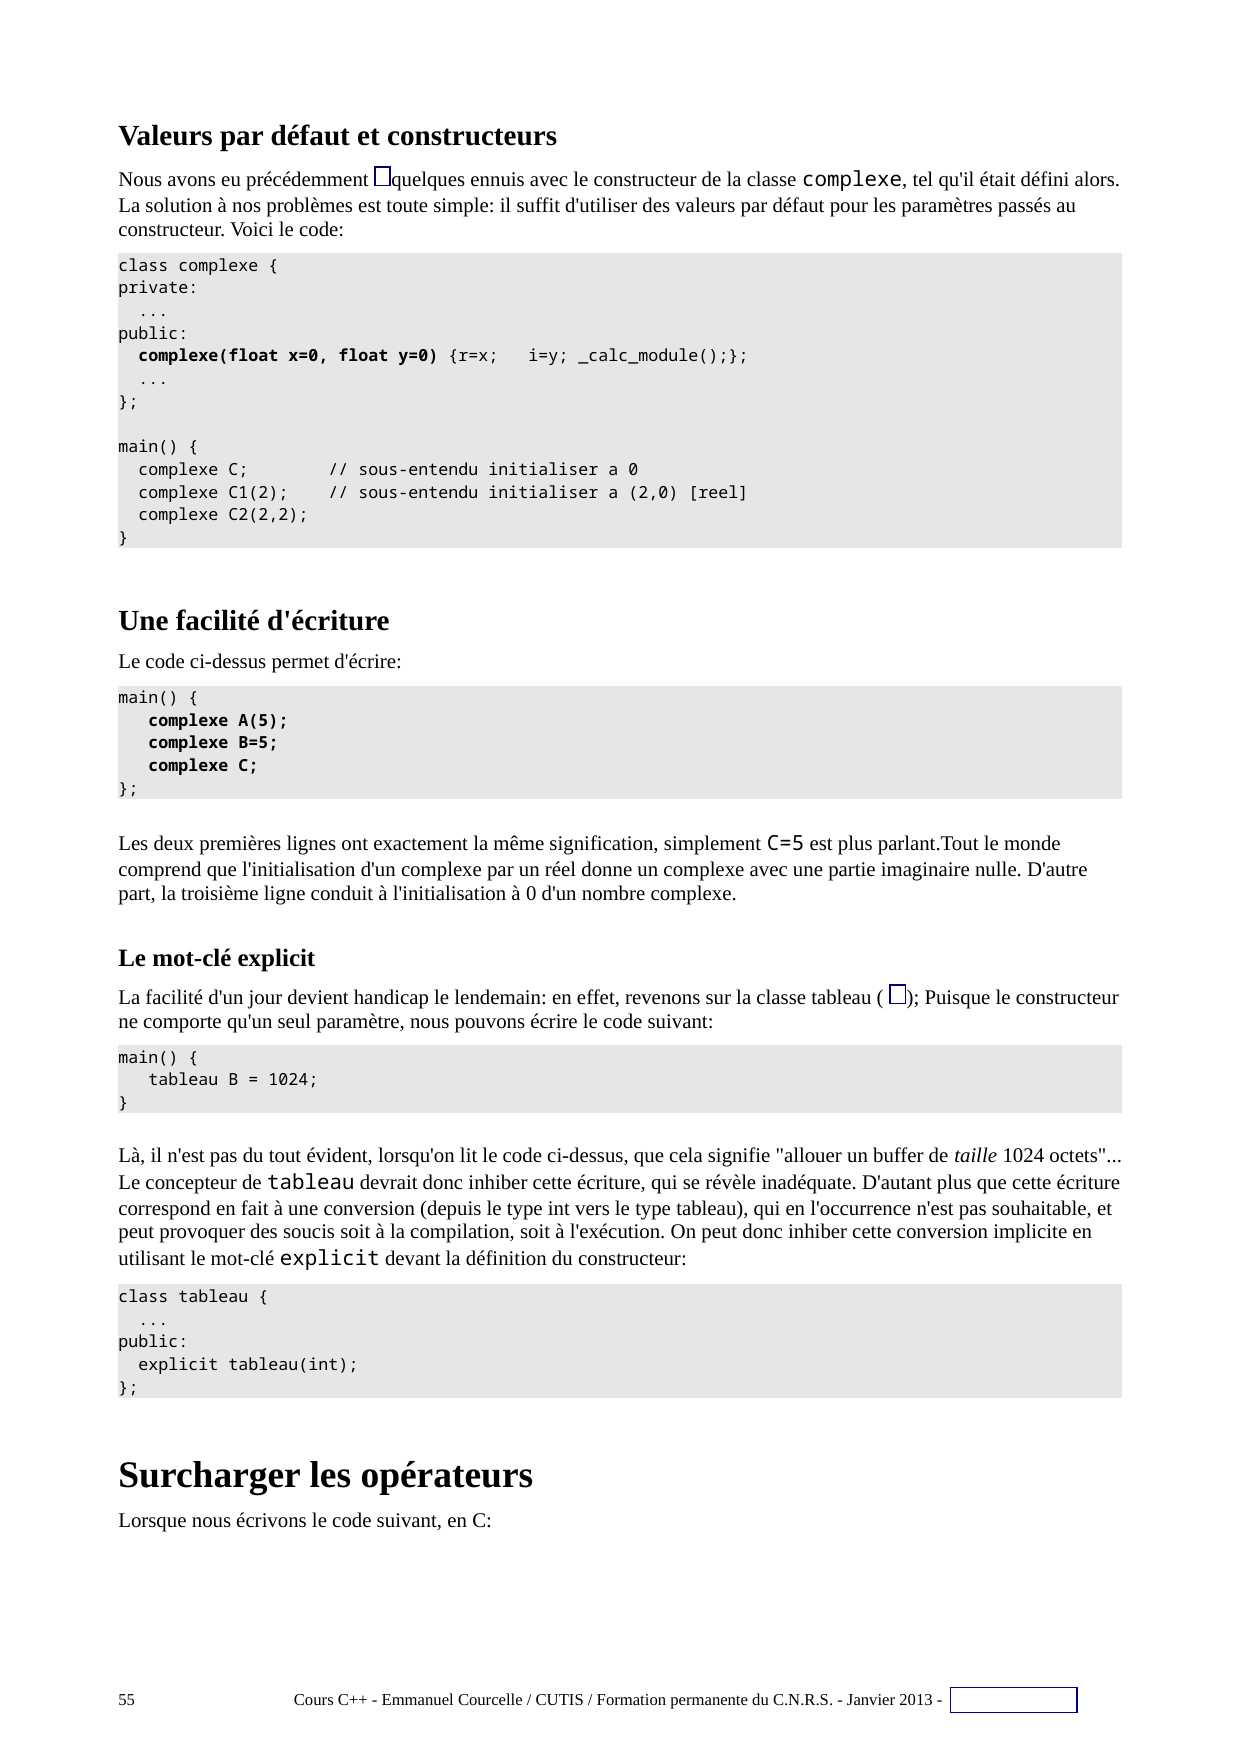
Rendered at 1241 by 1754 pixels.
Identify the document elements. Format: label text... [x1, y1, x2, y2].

text public: [118, 1330, 1122, 1353]
text complexe C1(2); // sous-entendu initialiser a (2,0) [reel] [118, 480, 1122, 503]
text complexe A(5); [118, 708, 1122, 731]
text tableau B = 1024; [118, 1068, 1122, 1091]
text ... [118, 299, 1122, 321]
subtitle Valeurs par défaut et constructeurs [118, 118, 1122, 152]
text complexe B=5; [118, 731, 1122, 754]
text ... [118, 367, 1122, 389]
text main() { [118, 435, 1122, 458]
text Les deux premières lignes ont exactement la même signification, simplement C=5 est plus parlant.Tout le monde comprend que l'initialisation d'un complexe par un réel donne un complexe avec une partie imaginaire nulle. D'autre part, la troisième ligne conduit à l'initialisation à 0 d'un nombre complexe. [118, 828, 1122, 905]
text explicit tableau(int); [118, 1353, 1122, 1375]
text main() { [118, 686, 1122, 708]
text complexe C2(2,2); [118, 503, 1122, 526]
subtitle Surcharger les opérateurs [118, 1452, 1122, 1496]
text Le code ci-dessus permet d'écrire: [118, 649, 1122, 673]
text complexe C; [118, 754, 1122, 776]
text private: [118, 276, 1122, 299]
text } [118, 1091, 1122, 1113]
text complexe(float x=0, float y=0) {r=x; i=y; _calc_module();}; [118, 344, 1122, 367]
text ... [118, 1307, 1122, 1330]
text La facilité d'un jour devient handicap le lendemain: en effet, revenons sur la classe tableau ( ); Puisque le constructeur ne comporte qu'un seul paramètre, nous pouvons écrire le code suivant: [118, 984, 1122, 1033]
text main() { [118, 1045, 1122, 1068]
text }; [118, 389, 1122, 412]
text class complexe { [118, 253, 1122, 276]
text public: [118, 321, 1122, 344]
text Nous avons eu précédemment quelques ennuis avec le constructeur de la classe complexe, tel qu'il était défini alors. La solution à nos problèmes est toute simple: il suffit d'utiliser des valeurs par défaut pour les paramètres passés au constructeur. Voici le code: [118, 164, 1122, 241]
text Lorsque nous écrivons le code suivant, en C: [118, 1508, 1122, 1532]
text Là, il n'est pas du tout évident, lorsqu'on lit le code ci-dessus, que cela signifie "allouer un buffer de taille 1024 octets"... Le concepteur de tableau devrait donc inhiber cette écriture, qui se révèle inadéquate. D'autant plus que cette écriture correspond en fait à une conversion (depuis le type int vers le type tableau), qui en l'occurrence n'est pas souhaitable, et peut provoquer des soucis soit à la compilation, soit à l'exécution. On peut donc inhiber cette conversion implicite en utilisant le mot-clé explicit devant la définition du constructeur: [118, 1143, 1122, 1272]
text complexe C; // sous-entendu initialiser a 0 [118, 458, 1122, 480]
text class tableau { [118, 1284, 1122, 1307]
subtitle Le mot-clé explicit [118, 943, 1122, 971]
text }; [118, 1375, 1122, 1398]
text }; [118, 776, 1122, 799]
subtitle Une facilité d'écriture [118, 603, 1122, 636]
text } [118, 526, 1122, 548]
